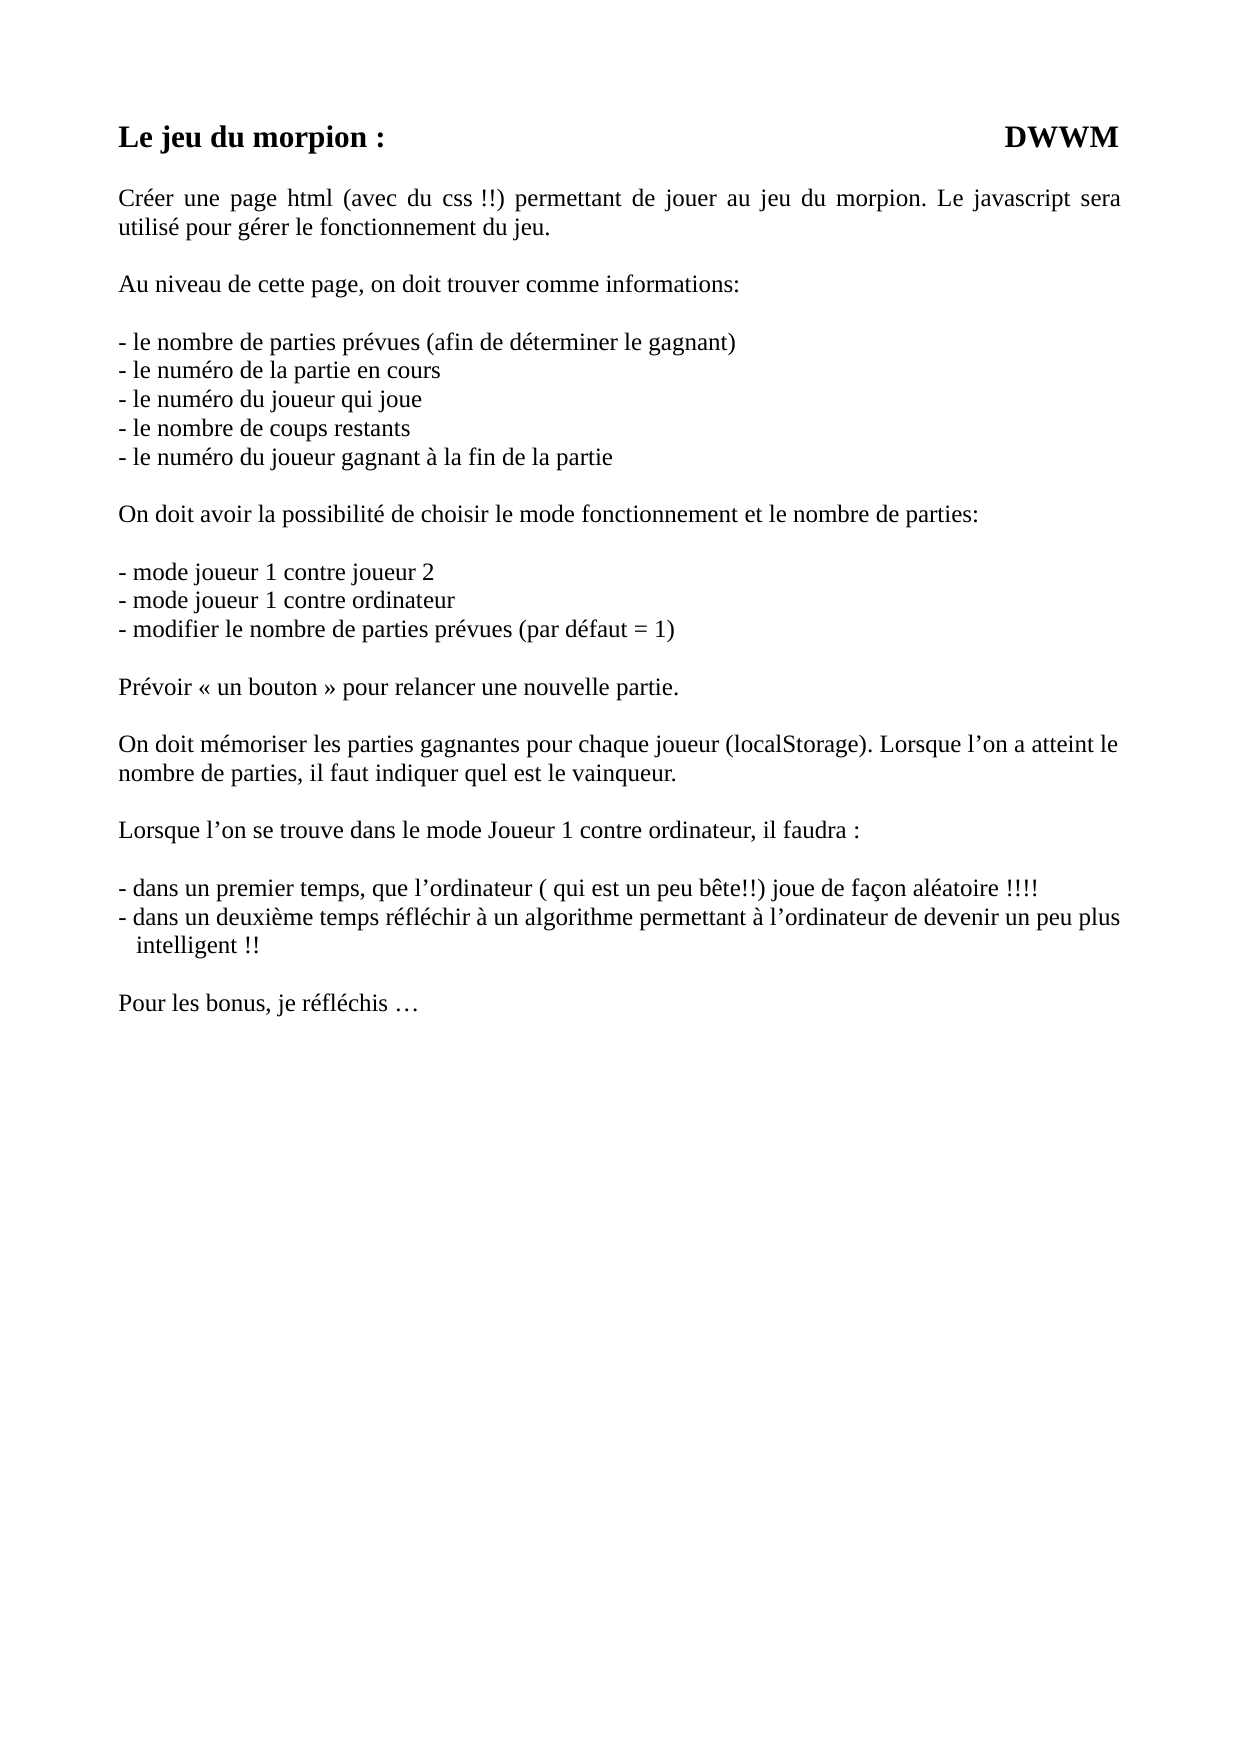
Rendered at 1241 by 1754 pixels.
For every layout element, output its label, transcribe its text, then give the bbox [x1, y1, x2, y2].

text - le numéro de la partie en cours [118, 355, 1122, 384]
text Prévoir « un bouton » pour relancer une nouvelle partie. [118, 672, 1122, 700]
text - le nombre de parties prévues (afin de déterminer le gagnant) [118, 327, 1122, 355]
text Pour les bonus, je réfléchis … [118, 988, 1122, 1017]
text - dans un deuxième temps réfléchir à un algorithme permettant à l’ordinateur de devenir un peu plus intelligent !! [118, 902, 1122, 959]
text - mode joueur 1 contre ordinateur [118, 585, 1122, 614]
text Lorsque l’on se trouve dans le mode Joueur 1 contre ordinateur, il faudra : [118, 815, 1122, 844]
text - le nombre de coups restants [118, 413, 1122, 442]
text Le jeu du morpion : DWWM [118, 118, 1122, 154]
text Au niveau de cette page, on doit trouver comme informations: [118, 269, 1122, 298]
text - le numéro du joueur qui joue [118, 384, 1122, 413]
text - dans un premier temps, que l’ordinateur ( qui est un peu bête!!) joue de façon aléatoire !!!! [118, 873, 1122, 902]
text On doit mémoriser les parties gagnantes pour chaque joueur (localStorage). Lorsque l’on a atteint le nombre de parties, il faut indiquer quel est le vainqueur. [118, 729, 1122, 787]
text Créer une page html (avec du css !!) permettant de jouer au jeu du morpion. Le javascript sera utilisé pour gérer le fonctionnement du jeu. [118, 183, 1122, 240]
text - le numéro du joueur gagnant à la fin de la partie [118, 442, 1122, 470]
text - modifier le nombre de parties prévues (par défaut = 1) [118, 614, 1122, 643]
text On doit avoir la possibilité de choisir le mode fonctionnement et le nombre de parties: [118, 499, 1122, 528]
text - mode joueur 1 contre joueur 2 [118, 557, 1122, 585]
